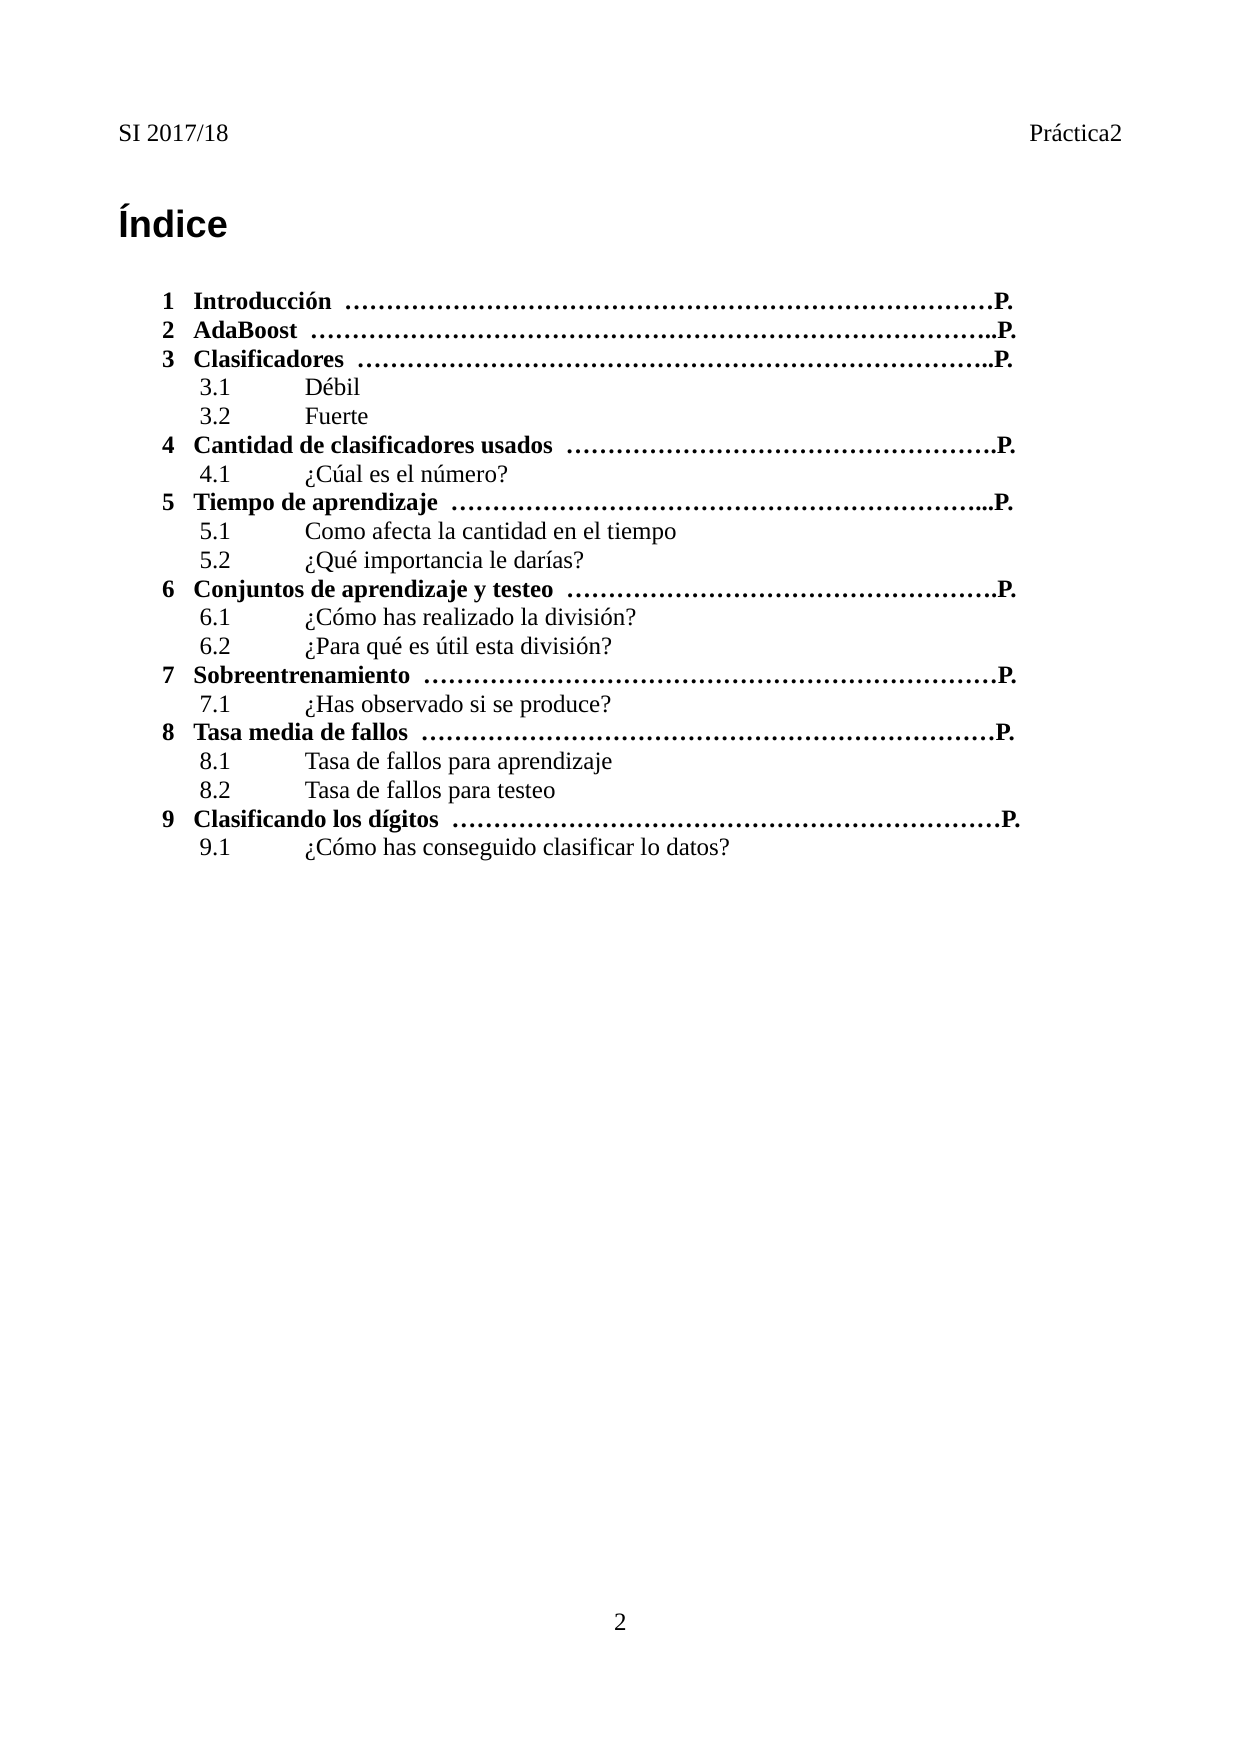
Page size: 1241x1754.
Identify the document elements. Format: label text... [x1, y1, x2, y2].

list AdaBoost ………………………………………………………………………..P. [156, 315, 1122, 344]
list ¿Cúal es el número? [193, 459, 1122, 487]
list ¿Para qué es útil esta división? [193, 631, 1122, 660]
list Clasificando los dígitos …………………………………………………………P. [156, 804, 1122, 832]
list Débil [193, 372, 1122, 401]
list Tiempo de aprendizaje ………………………………………………………...P. [156, 487, 1122, 516]
list Tasa de fallos para testeo [193, 775, 1122, 804]
list Sobreentrenamiento ……………………………………………………………P. [156, 660, 1122, 689]
list Conjuntos de aprendizaje y testeo …………………………………………….P. [156, 574, 1122, 602]
list Clasificadores …………………………………………………………………..P. [156, 344, 1122, 372]
list ¿Has observado si se produce? [193, 689, 1122, 717]
list ¿Cómo has realizado la división? [193, 602, 1122, 631]
subtitle Índice [118, 201, 1122, 245]
list ¿Qué importancia le darías? [193, 545, 1122, 574]
list Tasa de fallos para aprendizaje [193, 746, 1122, 775]
list Cantidad de clasificadores usados …………………………………………….P. [156, 430, 1122, 459]
list Tasa media de fallos ……………………………………………………………P. [156, 717, 1122, 746]
list Como afecta la cantidad en el tiempo [193, 516, 1122, 545]
list Fuerte [193, 401, 1122, 430]
list Introducción ……………………………………………………………………P. [156, 286, 1122, 315]
list ¿Cómo has conseguido clasificar lo datos? [193, 832, 1122, 861]
